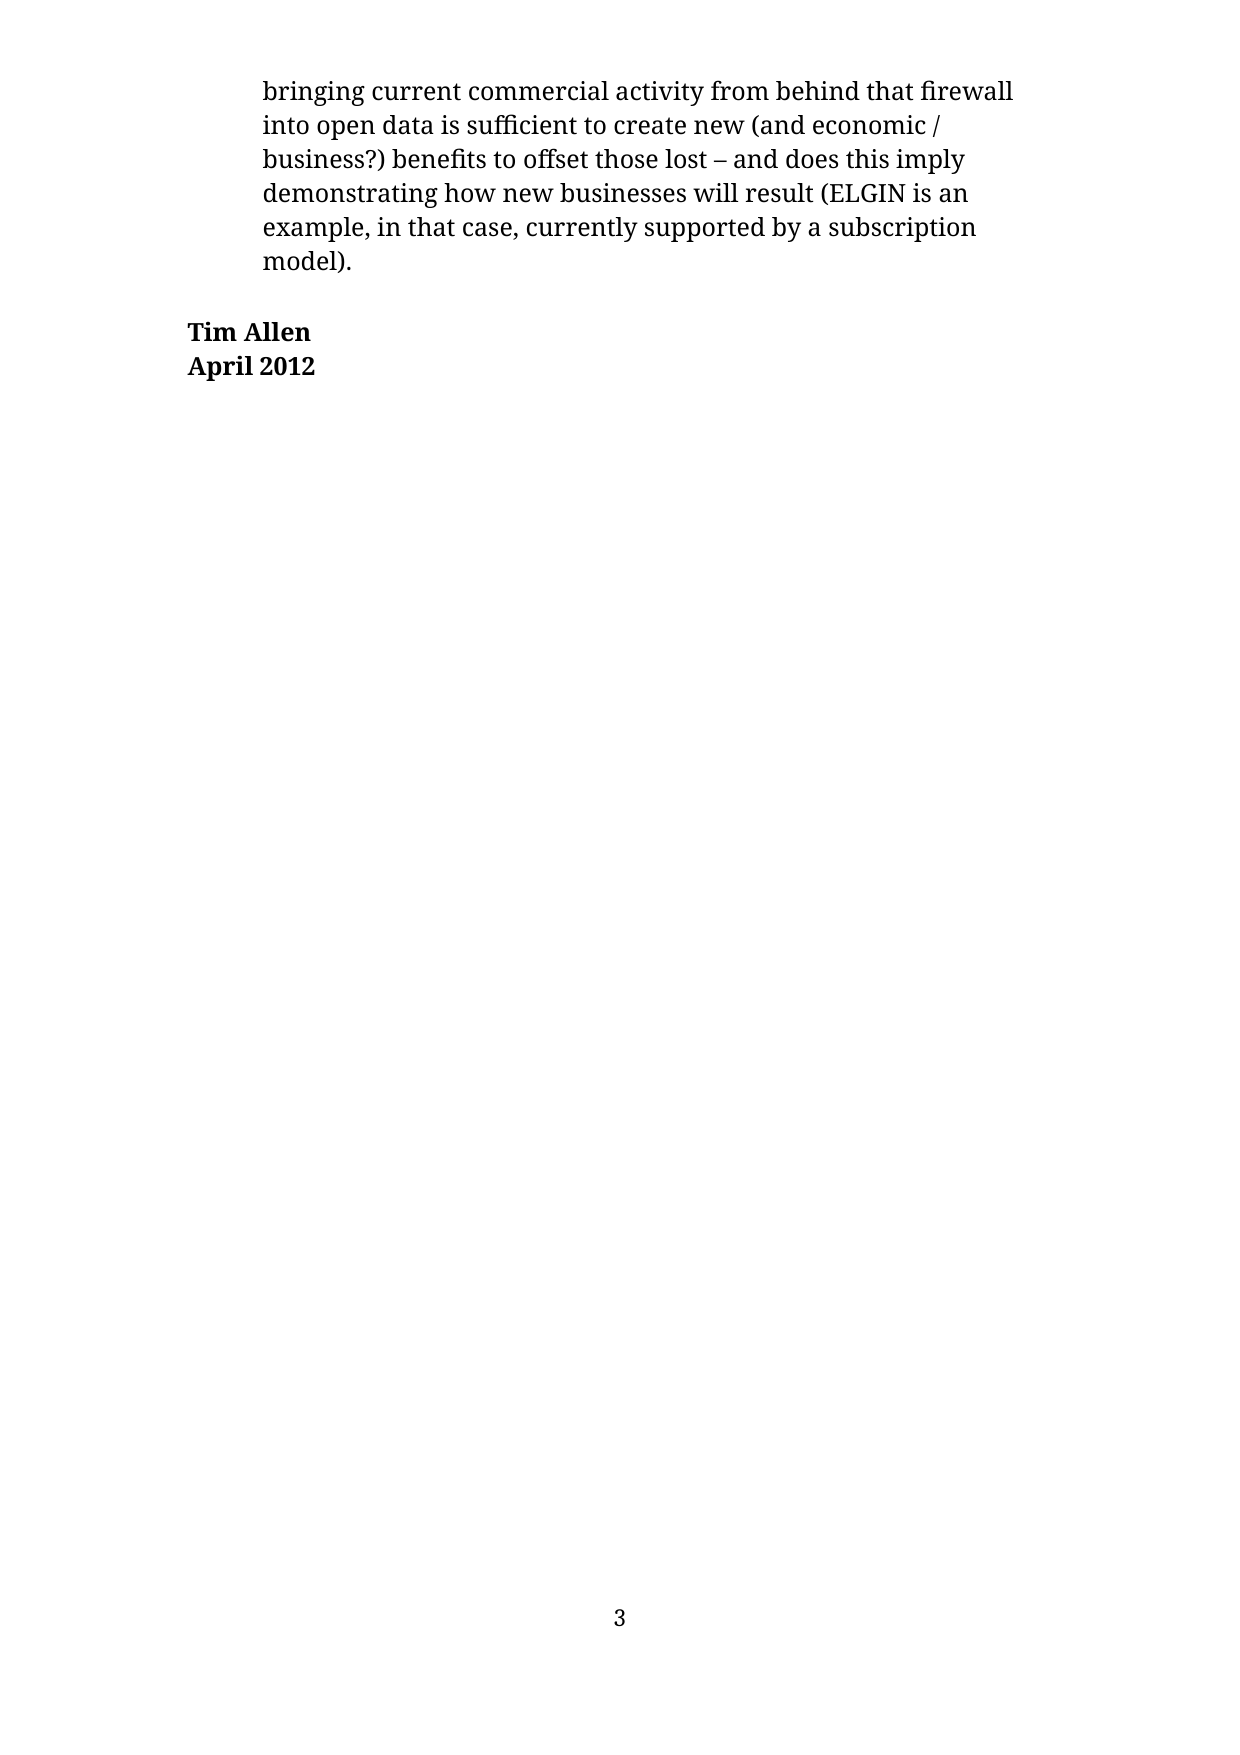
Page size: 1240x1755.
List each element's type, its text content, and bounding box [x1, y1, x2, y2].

list bringing current commercial activity from behind that firewall into open data is sufficient to create new (and economic / business?) benefits to offset those lost – and does this imply demonstrating how new businesses will result (ELGIN is an example, in that case, currently supported by a subscription model). [225, 74, 1052, 278]
text Tim Allen [187, 315, 1052, 349]
text April 2012 [187, 349, 1052, 383]
